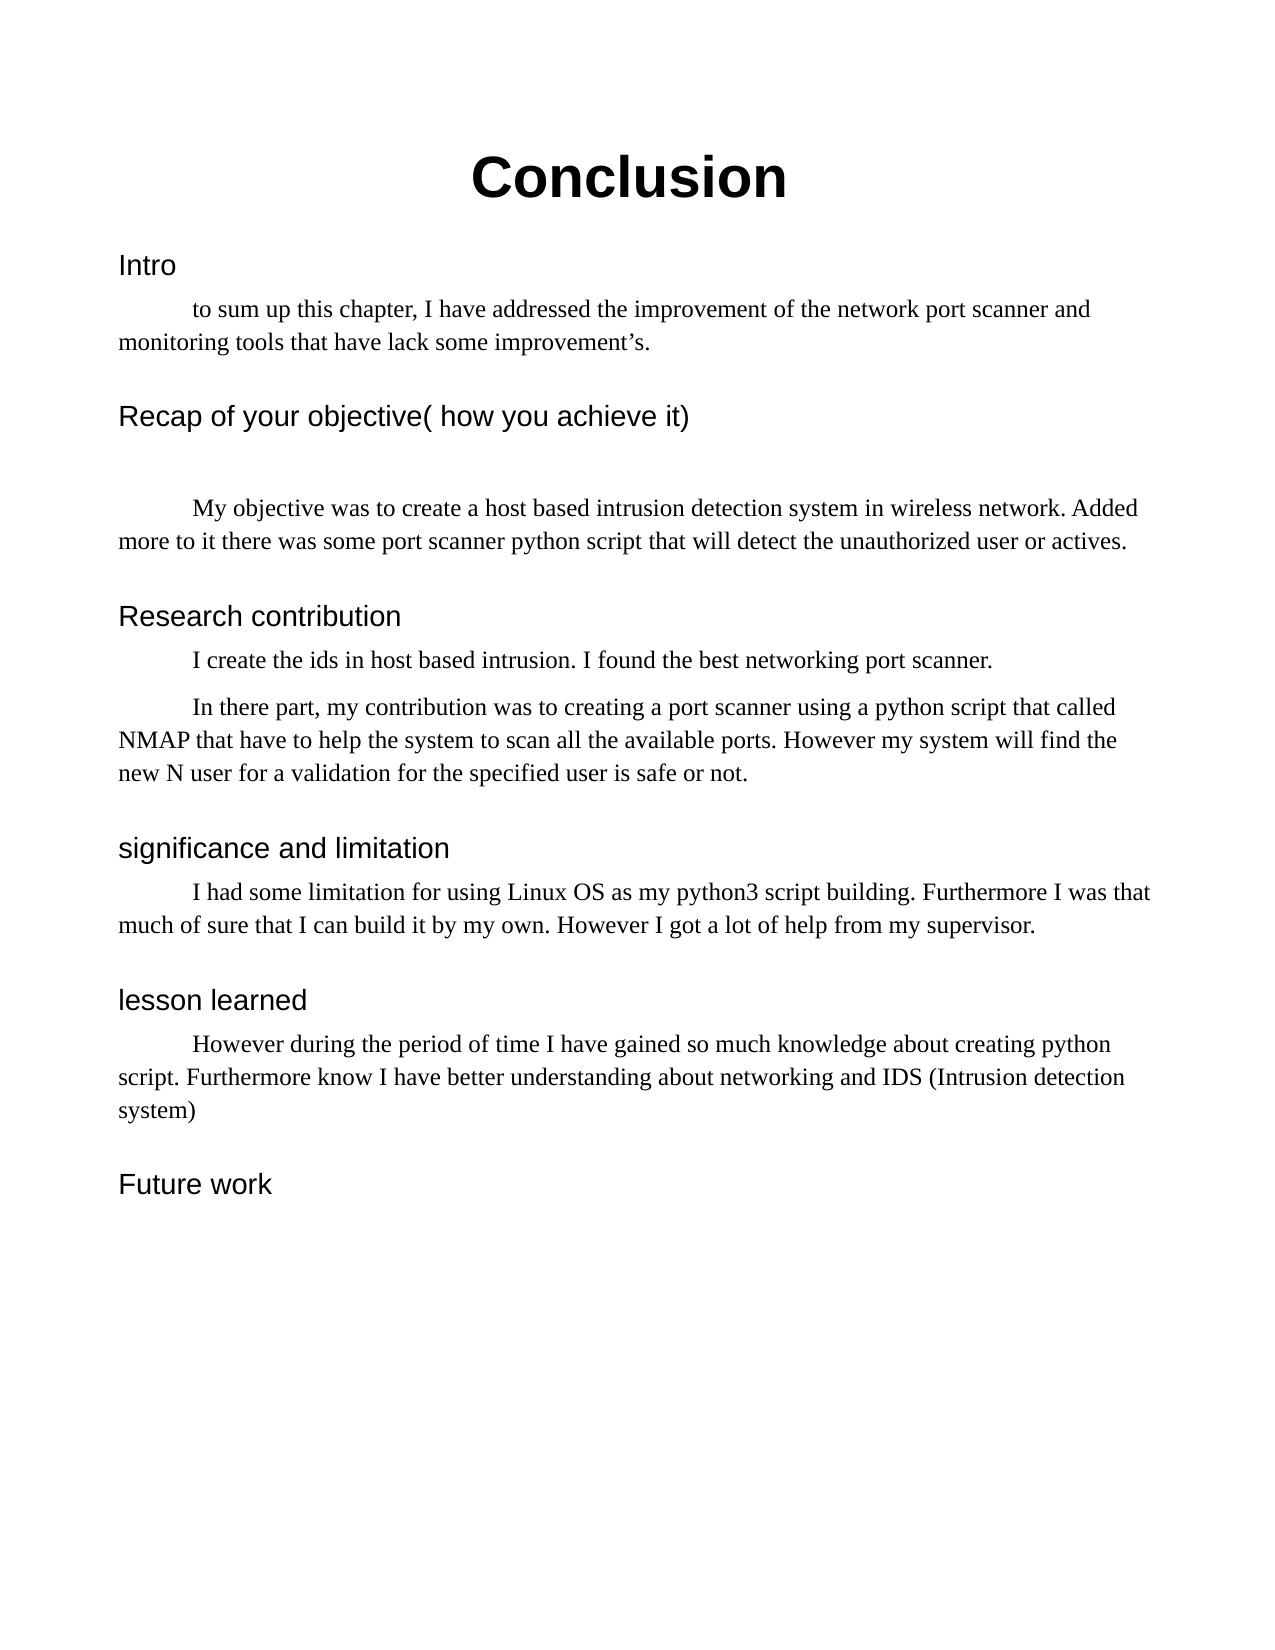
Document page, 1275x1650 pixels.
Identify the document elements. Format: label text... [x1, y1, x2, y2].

subtitle Research contribution [118, 599, 1157, 632]
subtitle Future work [118, 1167, 1157, 1201]
title Conclusion [118, 143, 1157, 210]
text My objective was to create a host based intrusion detection system in wireless network. Added more to it there was some port scanner python script that will detect the unauthorized user or actives. [118, 493, 1157, 555]
text I had some limitation for using Linux OS as my python3 script building. Furthermore I was that much of sure that I can build it by my own. However I got a lot of help from my supervisor. [118, 877, 1157, 939]
subtitle Recap of your objective( how you achieve it) [118, 399, 1157, 433]
subtitle Intro [118, 248, 1157, 281]
subtitle lesson learned [118, 983, 1157, 1016]
text In there part, my contribution was to creating a port scanner using a python script that called NMAP that have to help the system to scan all the available ports. However my system will find the new N user for a validation for the specified user is safe or not. [118, 692, 1157, 787]
text I create the ids in host based intrusion. I found the best networking port scanner. [118, 645, 1157, 673]
subtitle significance and limitation [118, 831, 1157, 864]
text to sum up this chapter, I have addressed the improvement of the network port scanner and monitoring tools that have lack some improvement’s. [118, 294, 1157, 356]
text However during the period of time I have gained so much knowledge about creating python script. Furthermore know I have better understanding about networking and IDS (Intrusion detection system) [118, 1029, 1157, 1123]
